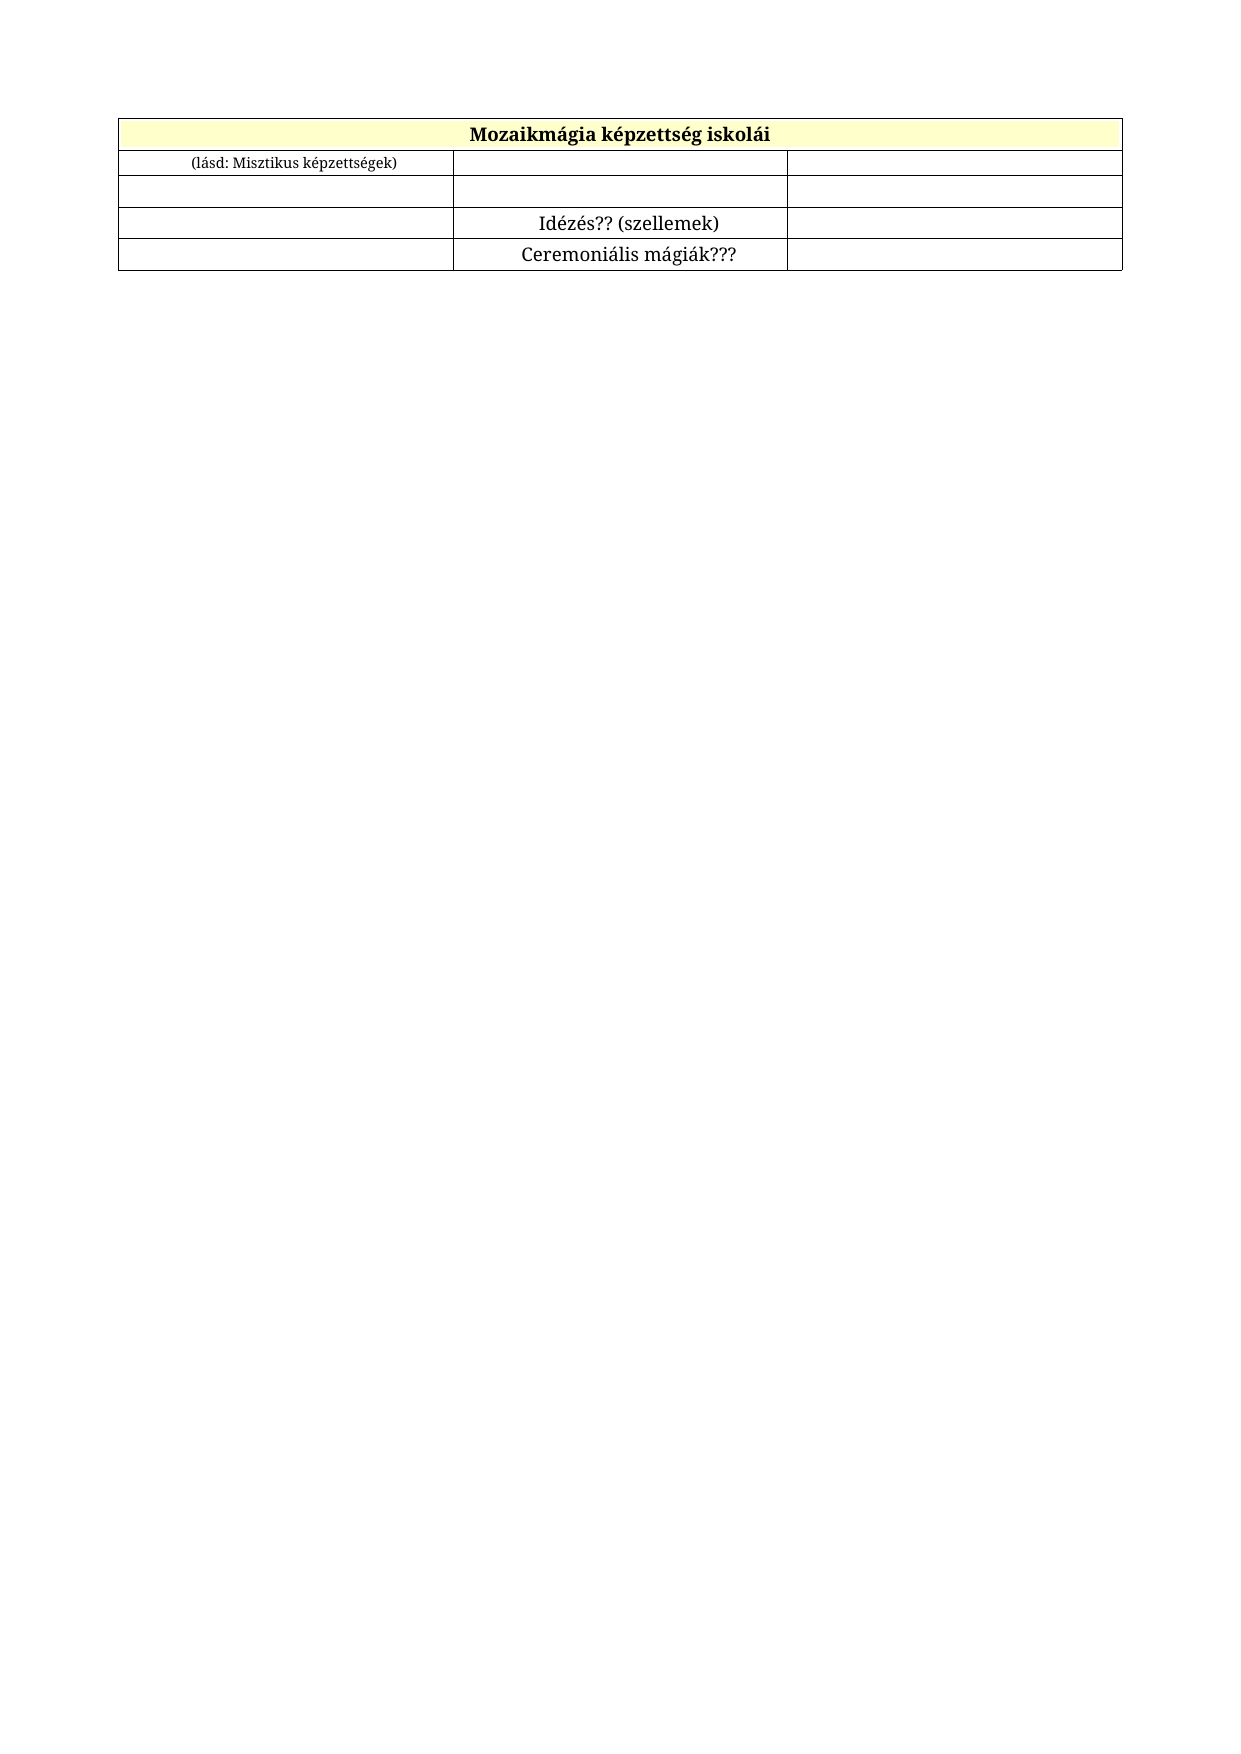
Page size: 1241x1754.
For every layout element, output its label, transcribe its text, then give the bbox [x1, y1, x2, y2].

table_cell [454, 151, 787, 175]
table_cell Ceremoniális mágiák??? [454, 239, 787, 270]
table_cell [788, 208, 1122, 238]
table_cell [119, 176, 453, 207]
table_cell (lásd: Misztikus képzettségek) [119, 151, 453, 175]
table_cell [454, 176, 787, 207]
table_cell [788, 239, 1122, 270]
table_cell [119, 208, 453, 238]
table_cell [788, 176, 1122, 207]
table_cell [119, 239, 453, 270]
table_header Mozaikmágia képzettség iskolái [119, 119, 1122, 149]
table_cell [788, 151, 1122, 175]
table_cell Idézés?? (szellemek) [454, 208, 787, 238]
